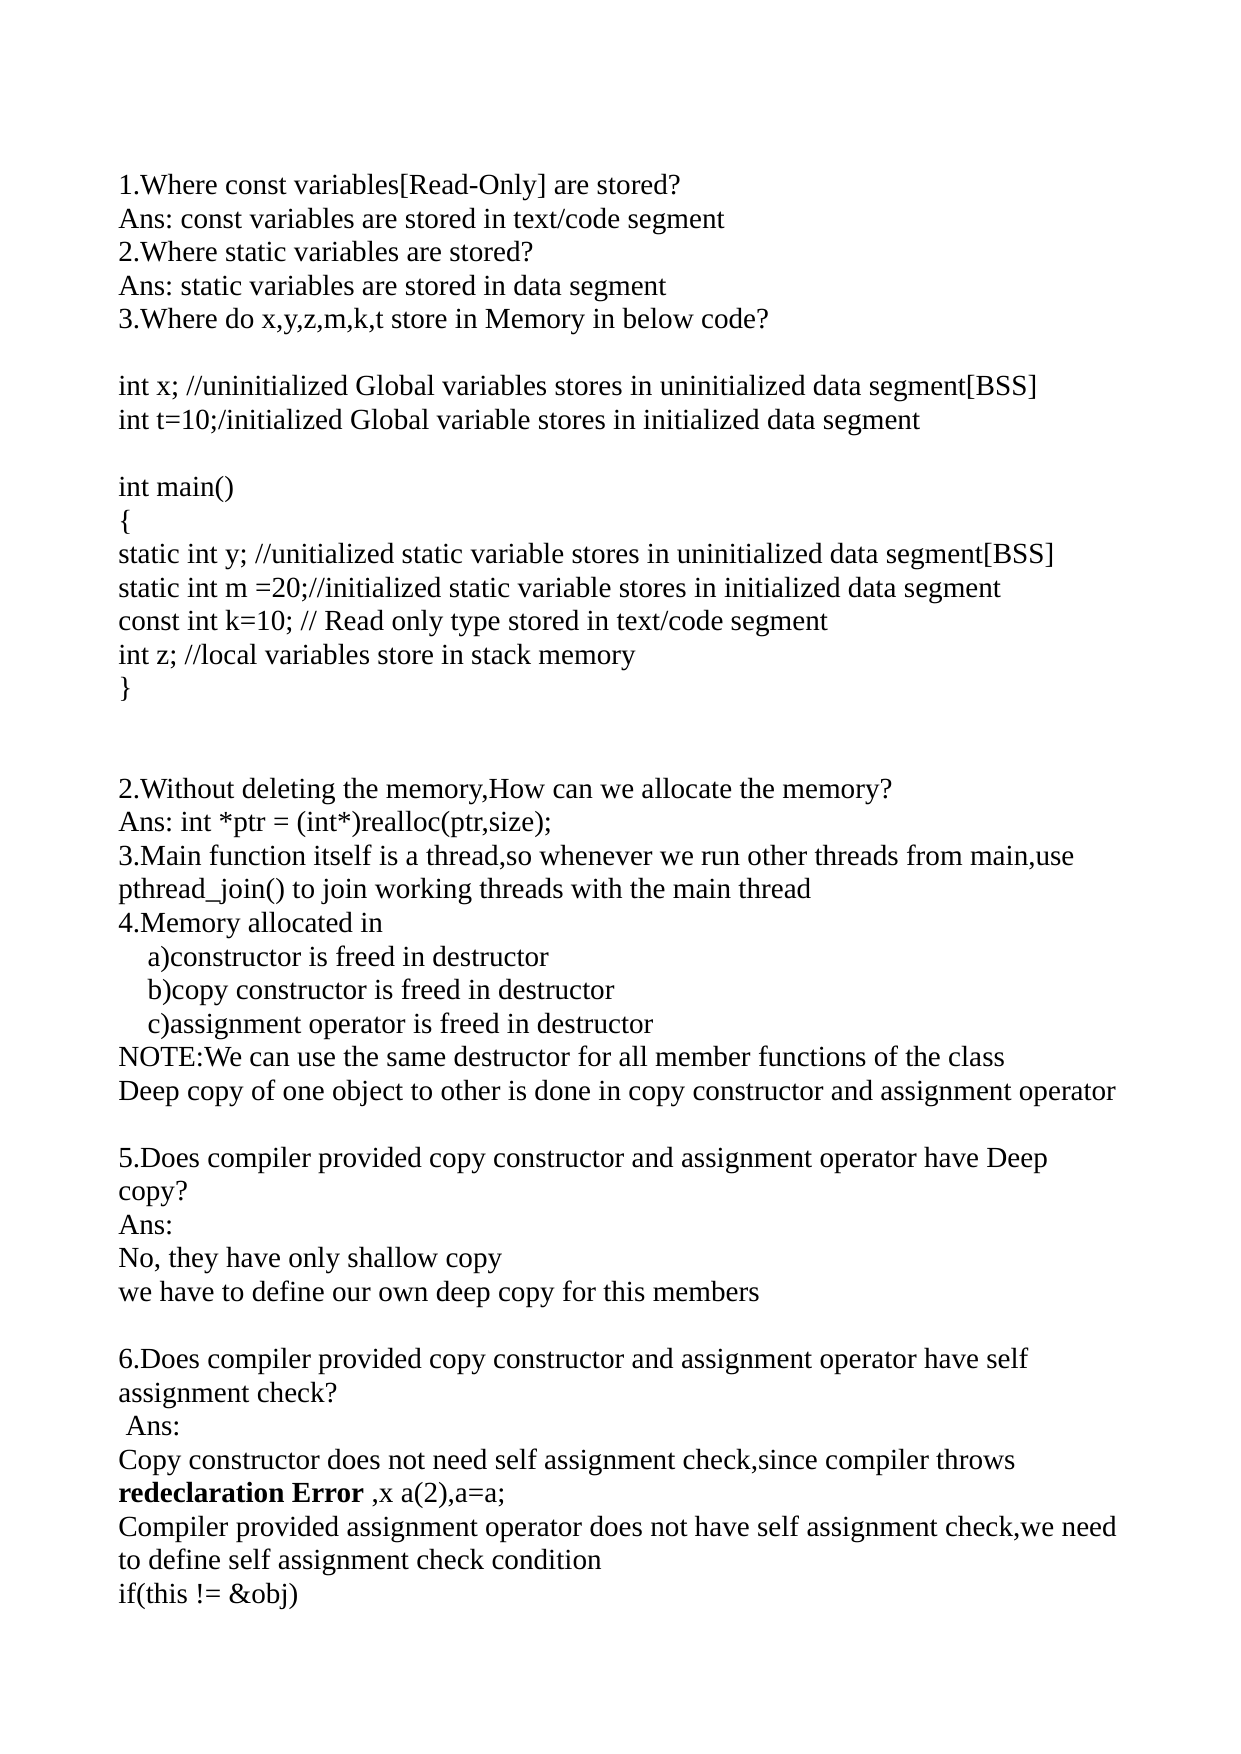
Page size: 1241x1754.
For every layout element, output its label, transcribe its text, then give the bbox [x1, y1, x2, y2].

text 1.Where const variables[Read-Only] are stored? Ans: const variables are stored in text/code segment 2.Where static variables are stored? Ans: static variables are stored in data segment 3.Where do x,y,z,m,k,t store in Memory in below code? int x; //uninitialized Global variables stores in uninitialized data segment[BSS] int t=10;/initialized Global variable stores in initialized data segment int main() { static int y; //unitialized static variable stores in uninitialized data segment[BSS] static int m =20;//initialized static variable stores in initialized data segment const int k=10; // Read only type stored in text/code segment int z; //local variables store in stack memory } 2.Without deleting the memory,How can we allocate the memory? Ans: int *ptr = (int*)realloc(ptr,size); 3.Main function itself is a thread,so whenever we run other threads from main,use pthread_join() to join working threads with the main thread 4.Memory allocated in a)constructor is freed in destructor b)copy constructor is freed in destructor c)assignment operator is freed in destructor NOTE:We can use the same destructor for all member functions of the class Deep copy of one object to other is done in copy constructor and assignment operator 5.Does compiler provided copy constructor and assignment operator have Deep copy? Ans: No, they have only shallow copy we have to define our own deep copy for this members 6.Does compiler provided copy constructor and assignment operator have self assignment check? Ans: Copy constructor does not need self assignment check,since compiler throws redeclaration Error ,x a(2),a=a; Compiler provided assignment operator does not have self assignment check,we need to define self assignment check condition if(this != &obj) [118, 167, 1122, 1609]
